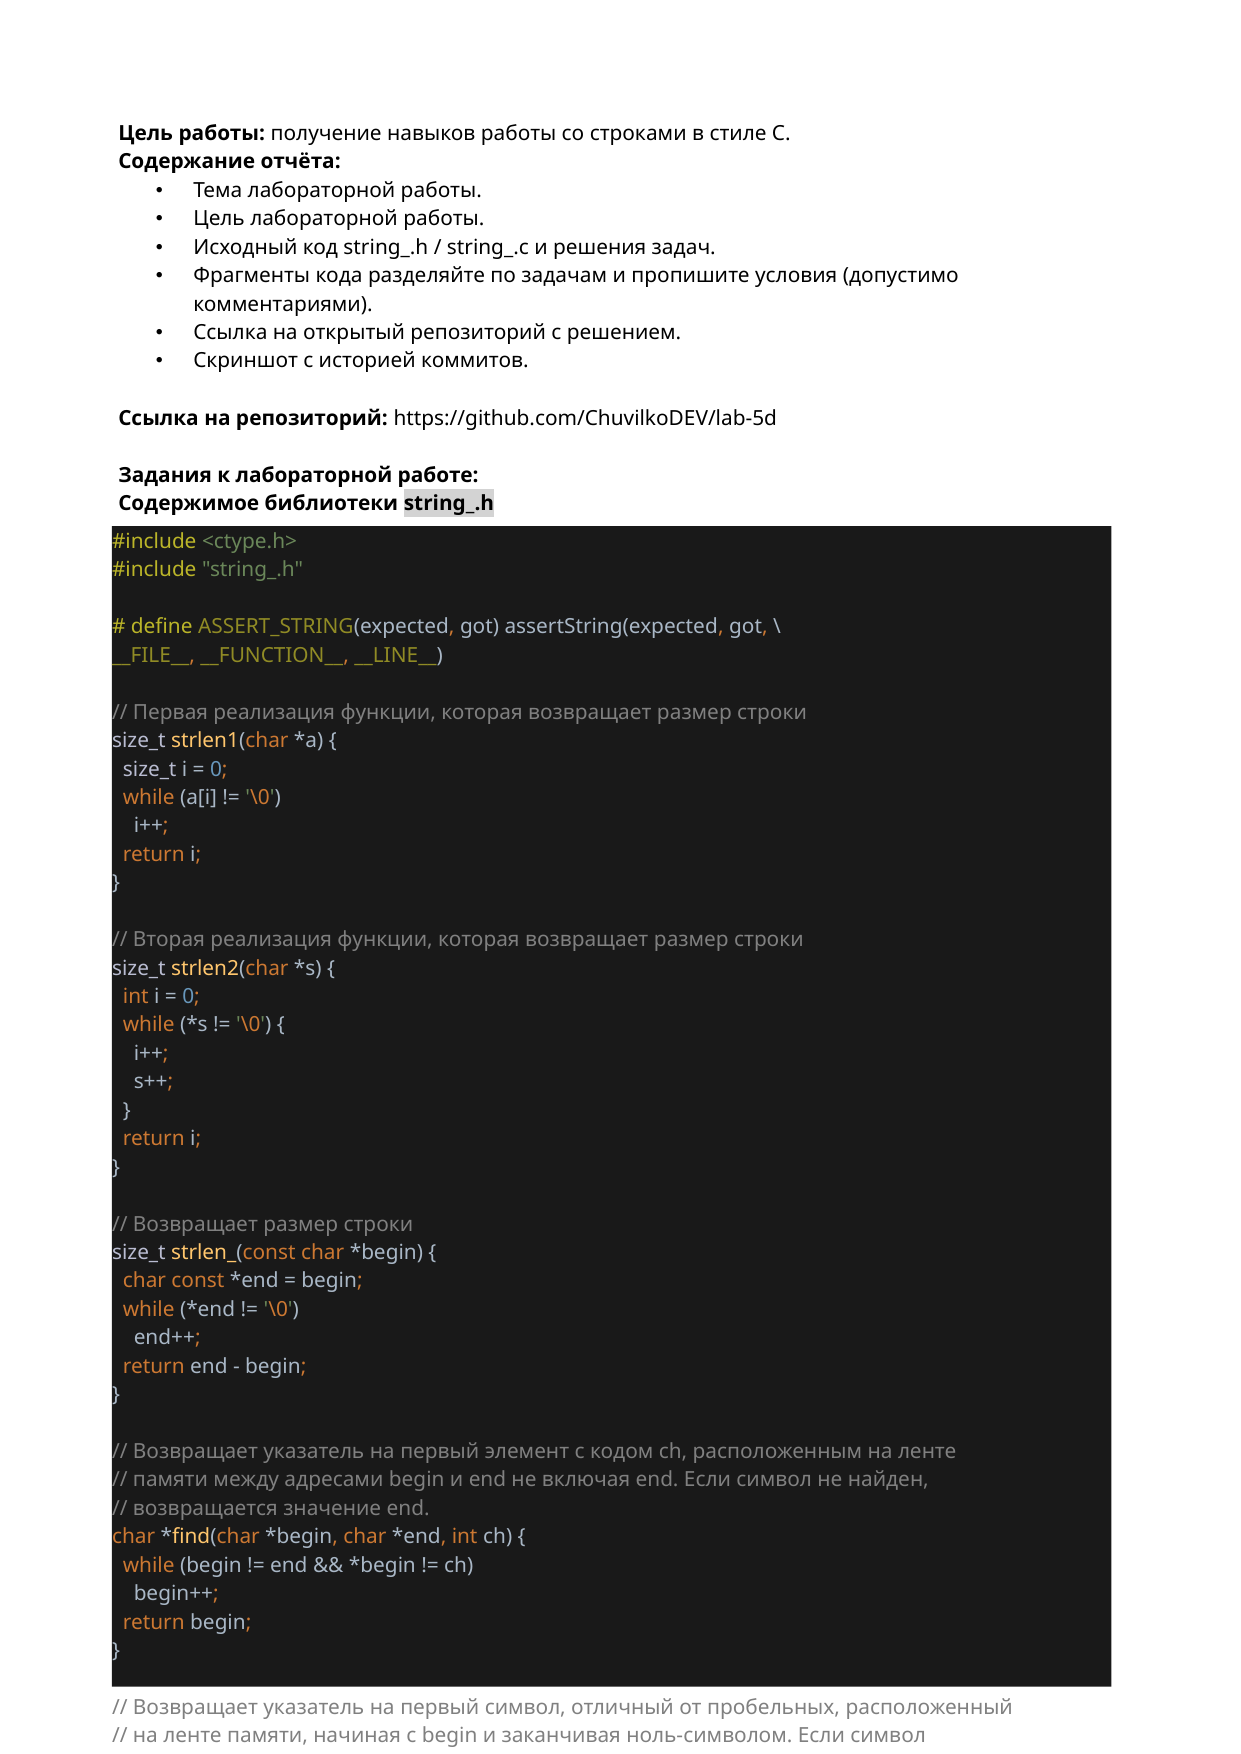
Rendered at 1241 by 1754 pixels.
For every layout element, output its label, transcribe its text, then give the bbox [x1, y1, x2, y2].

list Ссылка на открытый репозиторий с решением.  [156, 317, 1122, 346]
list Тема лабораторной работы.  [156, 175, 1122, 203]
list Исходный код string_.h / string_.c и решения задач. [156, 232, 1122, 260]
text Задания к лабораторной работе: [118, 460, 1122, 488]
text Цель работы: получение навыков работы со строками в стиле С. [118, 118, 1122, 147]
list Скриншот с историей коммитов. [156, 346, 1122, 374]
text Содержание отчёта:  [118, 147, 1122, 175]
text Ссылка на репозиторий: https://github.com/ChuvilkoDEV/lab-5d [118, 403, 1122, 431]
list Фрагменты кода разделяйте по задачам и пропишите условия (допустимо комментариями).  [156, 260, 1122, 317]
text Содержимое библиотеки string_.h [118, 488, 1122, 517]
list Цель лабораторной работы.  [156, 203, 1122, 232]
